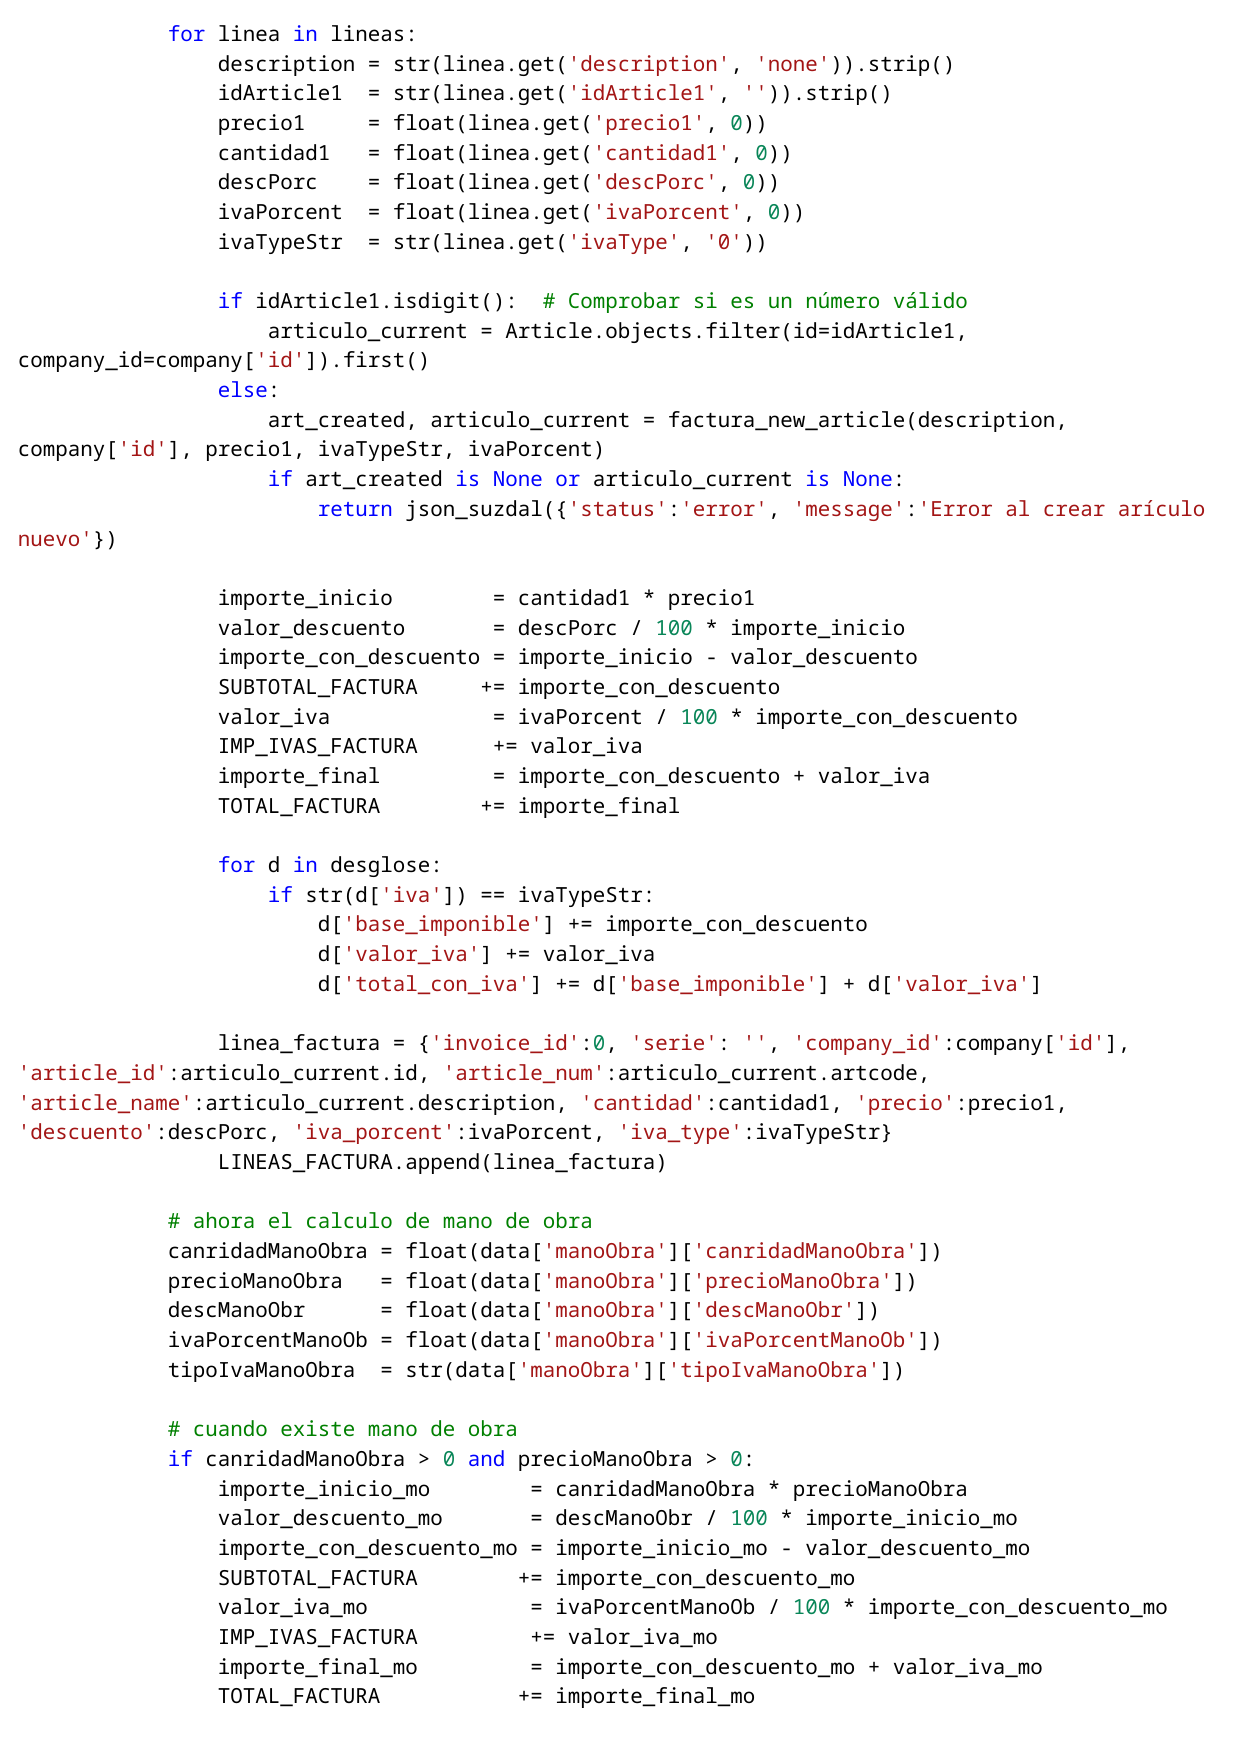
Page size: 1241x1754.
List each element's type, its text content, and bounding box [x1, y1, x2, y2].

text description = str(linea.get('description', 'none')).strip() [18, 47, 1222, 77]
text return json_suzdal({'status':'error', 'message':'Error al crear arículo nuevo'}) [18, 493, 1222, 552]
text SUBTOTAL_FACTURA += importe_con_descuento [18, 671, 1222, 701]
text canridadManoObra = float(data['manoObra']['canridadManoObra']) [18, 1235, 1222, 1264]
text articulo_current = Article.objects.filter(id=idArticle1, company_id=company['id']).first() [18, 314, 1222, 374]
text else: [18, 374, 1222, 404]
text valor_iva_mo = ivaPorcentManoOb / 100 * importe_con_descuento_mo [18, 1591, 1222, 1621]
text linea_factura = {'invoice_id':0, 'serie': '', 'company_id':company['id'], 'article_id':articulo_current.id, 'article_num':articulo_current.artcode, 'article_name':articulo_current.description, 'cantidad':cantidad1, 'precio':precio1, 'descuento':descPorc, 'iva_porcent':ivaPorcent, 'iva_type':ivaTypeStr} [18, 1027, 1222, 1146]
text descPorc = float(linea.get('descPorc', 0)) [18, 166, 1222, 196]
text # ahora el calculo de mano de obra [18, 1205, 1222, 1235]
text # cuando existe mano de obra [18, 1413, 1222, 1443]
text if art_created is None or articulo_current is None: [18, 463, 1222, 493]
text TOTAL_FACTURA += importe_final [18, 789, 1222, 819]
text art_created, articulo_current = factura_new_article(description, company['id'], precio1, ivaTypeStr, ivaPorcent) [18, 404, 1222, 463]
text precioManoObra = float(data['manoObra']['precioManoObra']) [18, 1264, 1222, 1294]
text if idArticle1.isdigit(): # Comprobar si es un número válido [18, 285, 1222, 314]
text if str(d['iva']) == ivaTypeStr: [18, 879, 1222, 908]
text importe_inicio_mo = canridadManoObra * precioManoObra [18, 1472, 1222, 1502]
text idArticle1 = str(linea.get('idArticle1', '')).strip() [18, 77, 1222, 107]
text LINEAS_FACTURA.append(linea_factura) [18, 1146, 1222, 1176]
text valor_descuento_mo = descManoObr / 100 * importe_inicio_mo [18, 1502, 1222, 1532]
text importe_con_descuento_mo = importe_inicio_mo - valor_descuento_mo [18, 1532, 1222, 1561]
text ivaPorcentManoOb = float(data['manoObra']['ivaPorcentManoOb']) [18, 1324, 1222, 1354]
text valor_iva = ivaPorcent / 100 * importe_con_descuento [18, 701, 1222, 730]
text d['base_imponible'] += importe_con_descuento [18, 908, 1222, 938]
text if canridadManoObra > 0 and precioManoObra > 0: [18, 1443, 1222, 1472]
text tipoIvaManoObra = str(data['manoObra']['tipoIvaManoObra']) [18, 1354, 1222, 1383]
text precio1 = float(linea.get('precio1', 0)) [18, 107, 1222, 136]
text IMP_IVAS_FACTURA += valor_iva [18, 730, 1222, 760]
text importe_inicio = cantidad1 * precio1 [18, 582, 1222, 611]
text importe_final = importe_con_descuento + valor_iva [18, 760, 1222, 789]
text TOTAL_FACTURA += importe_final_mo [18, 1680, 1222, 1710]
text SUBTOTAL_FACTURA += importe_con_descuento_mo [18, 1561, 1222, 1591]
text ivaPorcent = float(linea.get('ivaPorcent', 0)) [18, 196, 1222, 226]
text descManoObr = float(data['manoObra']['descManoObr']) [18, 1294, 1222, 1324]
text IMP_IVAS_FACTURA += valor_iva_mo [18, 1621, 1222, 1651]
text valor_descuento = descPorc / 100 * importe_inicio [18, 611, 1222, 641]
text d['valor_iva'] += valor_iva [18, 938, 1222, 968]
text importe_con_descuento = importe_inicio - valor_descuento [18, 641, 1222, 671]
text for d in desglose: [18, 849, 1222, 879]
text d['total_con_iva'] += d['base_imponible'] + d['valor_iva'] [18, 968, 1222, 997]
text importe_final_mo = importe_con_descuento_mo + valor_iva_mo [18, 1651, 1222, 1680]
text cantidad1 = float(linea.get('cantidad1', 0)) [18, 136, 1222, 166]
text ivaTypeStr = str(linea.get('ivaType', '0')) [18, 226, 1222, 255]
text for linea in lineas: [18, 18, 1222, 47]
